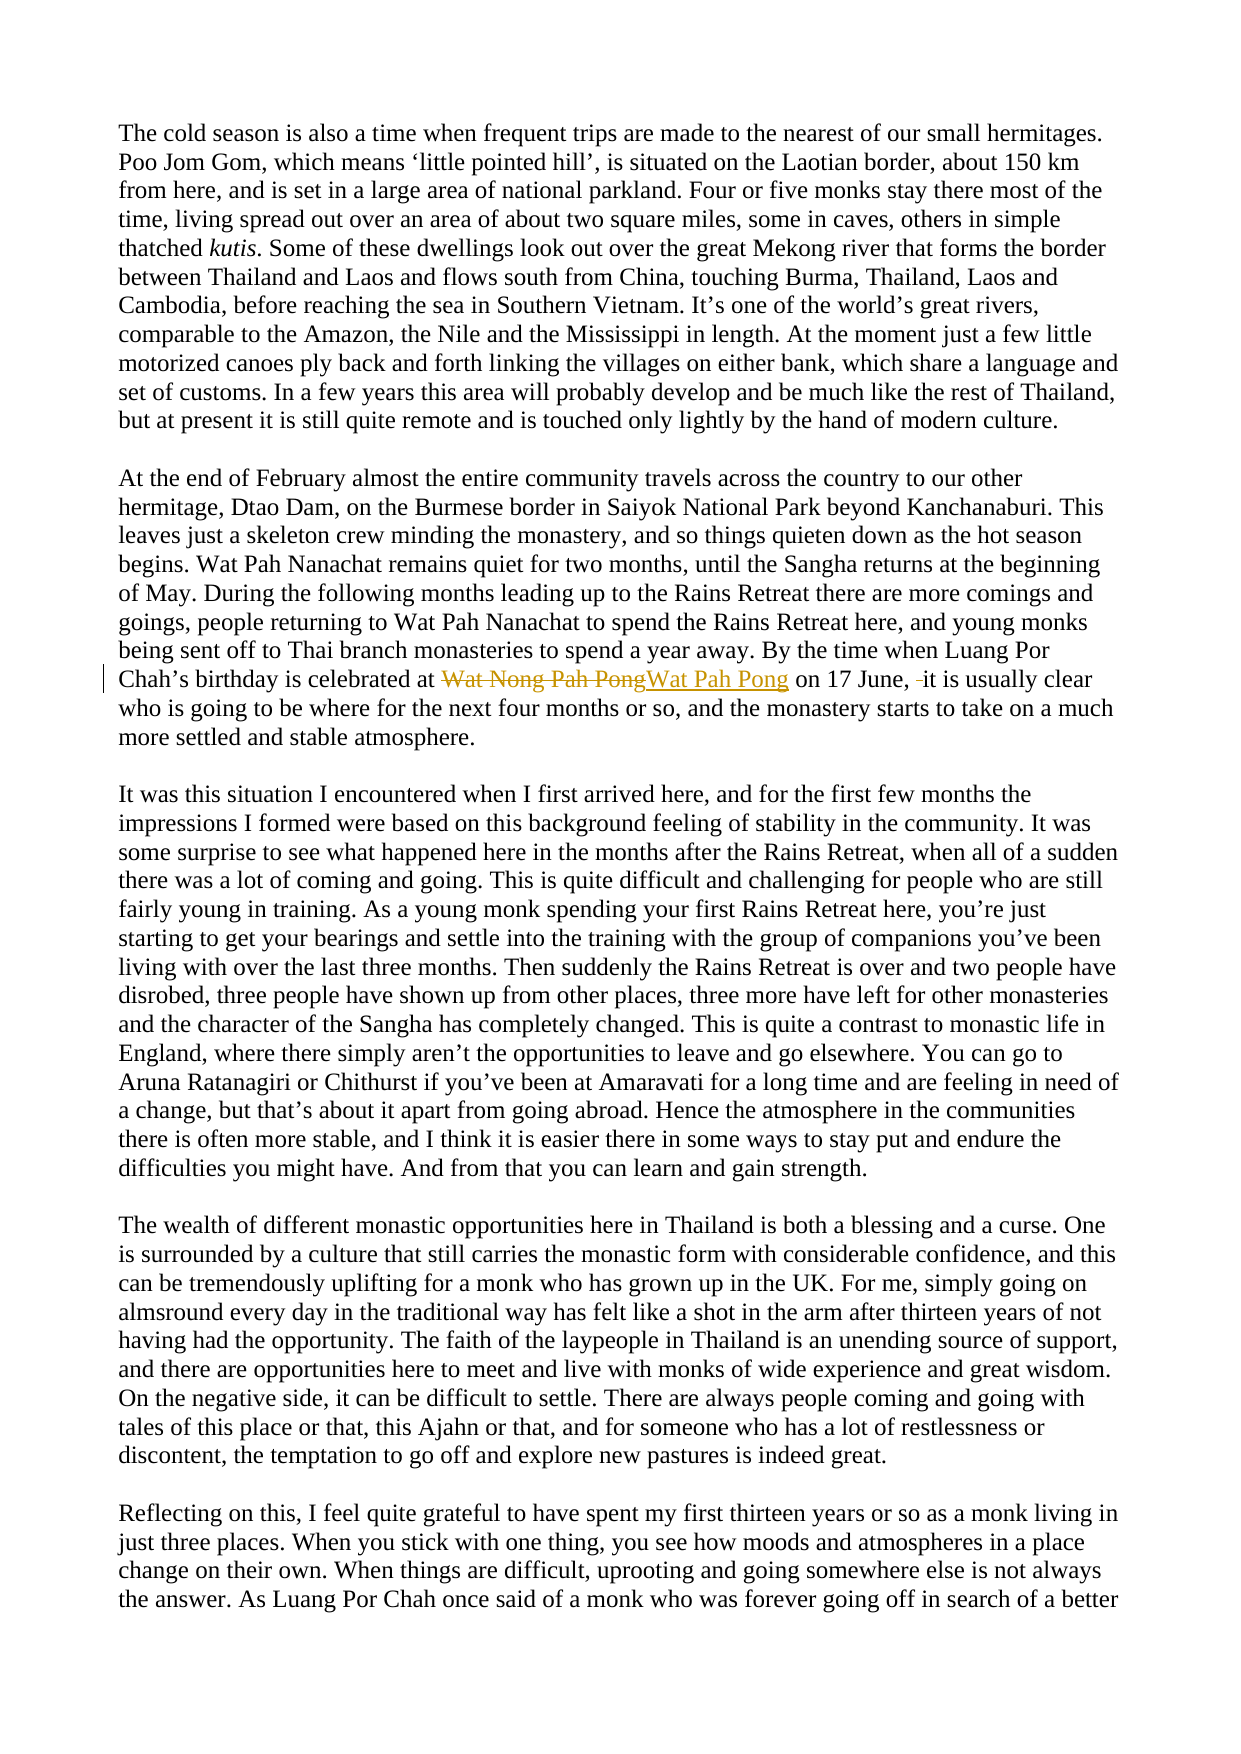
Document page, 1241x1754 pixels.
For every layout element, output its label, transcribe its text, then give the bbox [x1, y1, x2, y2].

text The wealth of different monastic opportunities here in Thailand is both a blessing and a curse. One is surrounded by a culture that still carries the monastic form with considerable confidence, and this can be tremendously uplifting for a monk who has grown up in the UK. For me, simply going on almsround every day in the traditional way has felt like a shot in the arm after thirteen years of not having had the opportunity. The faith of the laypeople in Thailand is an unending source of support, and there are opportunities here to meet and live with monks of wide experience and great wisdom. On the negative side, it can be difficult to settle. There are always people coming and going with tales of this place or that, this Ajahn or that, and for someone who has a lot of restlessness or discontent, the temptation to go off and explore new pastures is indeed great. [118, 1211, 1122, 1469]
text Reflecting on this, I feel quite grateful to have spent my first thirteen years or so as a monk living in just three places. When you stick with one thing, you see how moods and atmospheres in a place change on their own. When things are difficult, uprooting and going somewhere else is not always the answer. As Luang Por Chah once said of a monk who was forever going off in search of a better [118, 1498, 1122, 1613]
text At the end of February almost the entire community travels across the country to our other hermitage, Dtao Dam, on the Burmese border in Saiyok National Park beyond Kanchanaburi. This leaves just a skeleton crew minding the monastery, and so things quieten down as the hot season begins. Wat Pah Nanachat remains quiet for two months, until the Sangha returns at the beginning of May. During the following months leading up to the Rains Retreat there are more comings and goings, people returning to Wat Pah Nanachat to spend the Rains Retreat here, and young monks being sent off to Thai branch monasteries to spend a year away. By the time when Luang Por Chah’s birthday is celebrated at Wat Pah Pong on 17 June, it is usually clear who is going to be where for the next four months or so, and the monastery starts to take on a much more settled and stable atmosphere. [118, 463, 1122, 751]
text It was this situation I encountered when I first arrived here, and for the first few months the impressions I formed were based on this background feeling of stability in the community. It was some surprise to see what happened here in the months after the Rains Retreat, when all of a sudden there was a lot of coming and going. This is quite difficult and challenging for people who are still fairly young in training. As a young monk spending your first Rains Retreat here, you’re just starting to get your bearings and settle into the training with the group of companions you’ve been living with over the last three months. Then suddenly the Rains Retreat is over and two people have disrobed, three people have shown up from other places, three more have left for other monasteries and the character of the Sangha has completely changed. This is quite a contrast to monastic life in England, where there simply aren’t the opportunities to leave and go elsewhere. You can go to Aruna Ratanagiri or Chithurst if you’ve been at Amaravati for a long time and are feeling in need of a change, but that’s about it apart from going abroad. Hence the atmosphere in the communities there is often more stable, and I think it is easier there in some ways to stay put and endure the difficulties you might have. And from that you can learn and gain strength. [118, 779, 1122, 1182]
text The cold season is also a time when frequent trips are made to the nearest of our small hermitages. Poo Jom Gom, which means ‘little pointed hill’, is situated on the Laotian border, about 150 km from here, and is set in a large area of national parkland. Four or five monks stay there most of the time, living spread out over an area of about two square miles, some in caves, others in simple thatched kutis. Some of these dwellings look out over the great Mekong river that forms the border between Thailand and Laos and flows south from China, touching Burma, Thailand, Laos and Cambodia, before reaching the sea in Southern Vietnam. It’s one of the world’s great rivers, comparable to the Amazon, the Nile and the Mississippi in length. At the moment just a few little motorized canoes ply back and forth linking the villages on either bank, which share a language and set of customs. In a few years this area will probably develop and be much like the rest of Thailand, but at present it is still quite remote and is touched only lightly by the hand of modern culture. [118, 118, 1122, 434]
